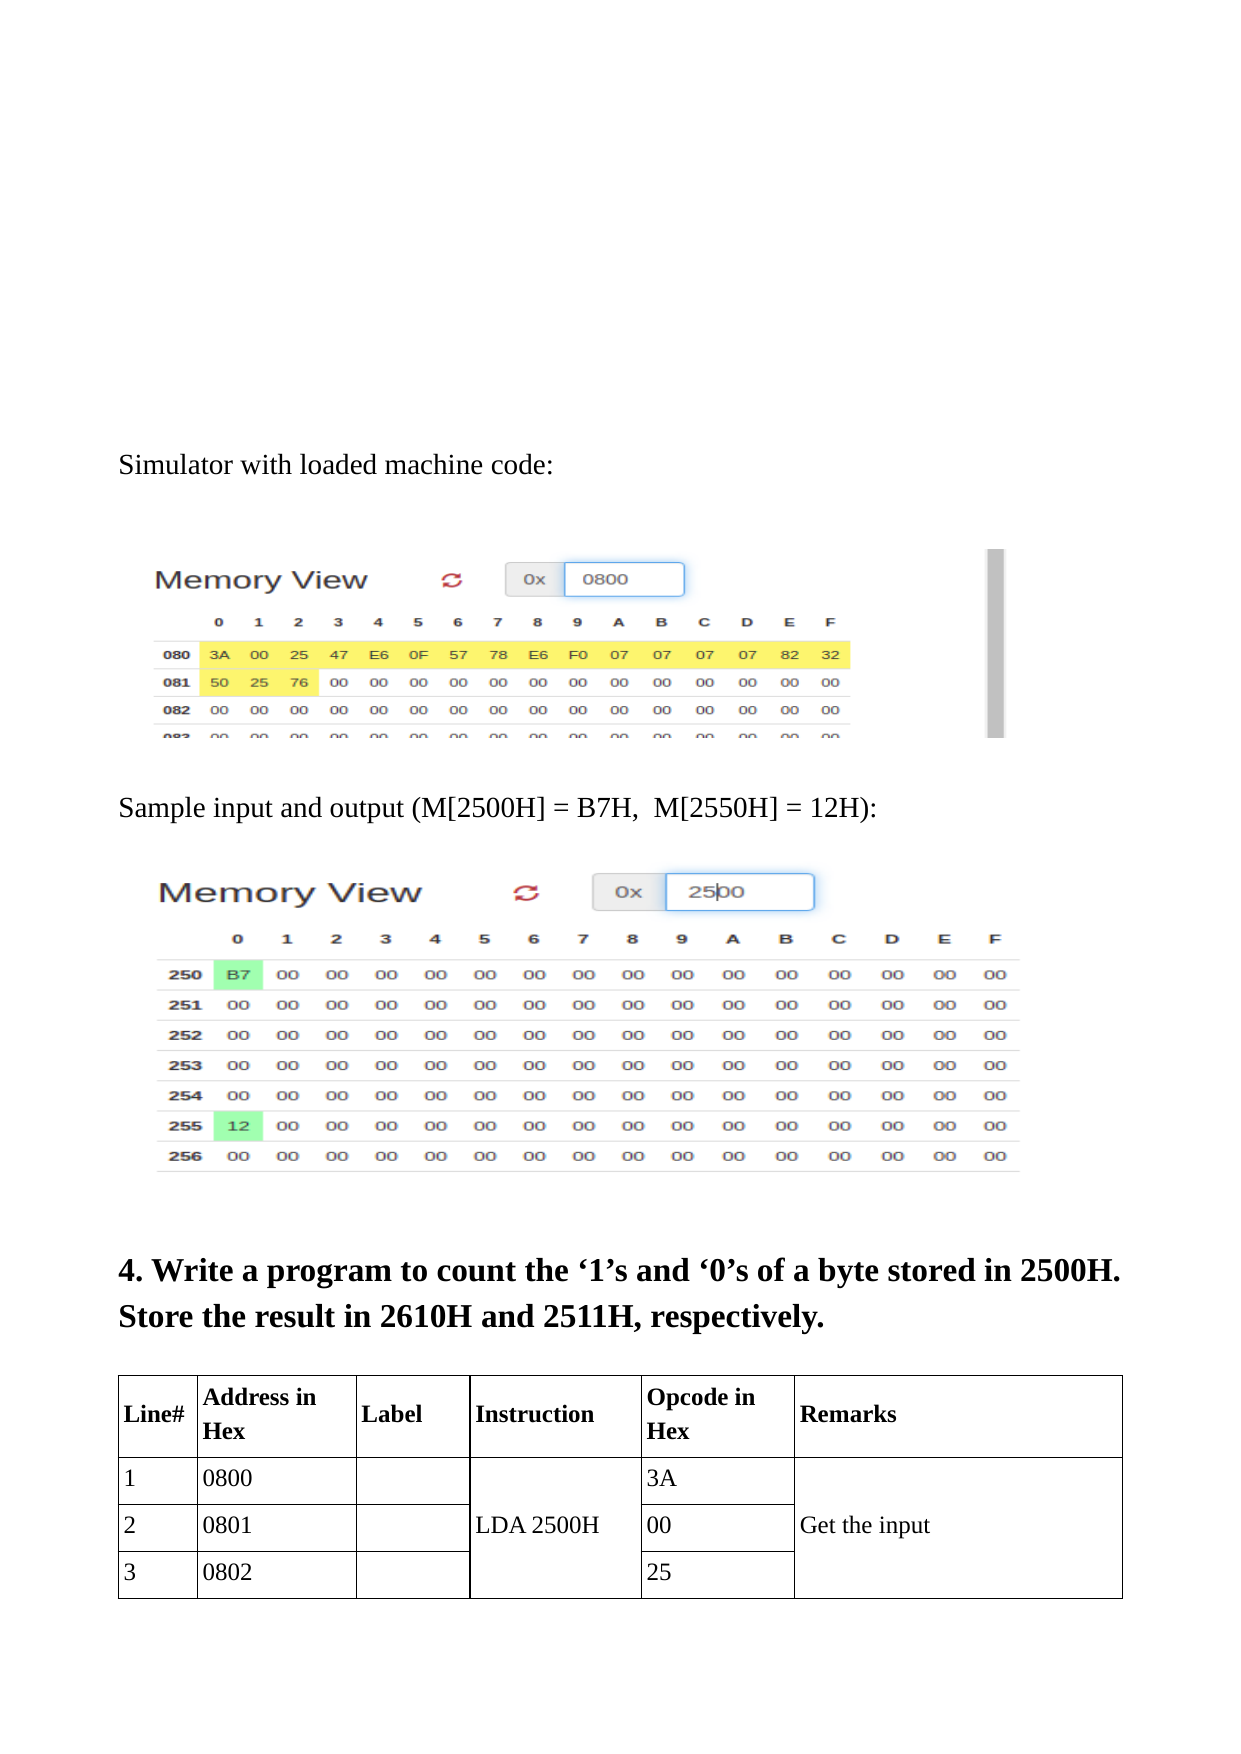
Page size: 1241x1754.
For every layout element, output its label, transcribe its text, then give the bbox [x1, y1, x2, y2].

table_header Instruction [471, 1376, 641, 1457]
table_header Label [357, 1376, 469, 1457]
table_cell [357, 1458, 469, 1504]
table_cell [357, 1552, 469, 1598]
table_cell 1 [119, 1458, 197, 1504]
table_cell 3 [119, 1552, 197, 1598]
table_header Line# [119, 1376, 197, 1457]
table_cell 25 [642, 1552, 794, 1598]
table_cell 0800 [198, 1458, 356, 1504]
table_header Opcode in Hex [642, 1376, 794, 1457]
text 4. Write a program to count the ‘1’s and ‘0’s of a byte stored in 2500H. Store the result in 2610H and 2511H, respectively. [118, 1250, 1122, 1334]
table_cell 0802 [198, 1552, 356, 1598]
table_cell Get the input [795, 1458, 1122, 1598]
table_cell 00 [642, 1505, 794, 1551]
text Simulator with loaded machine code: [118, 447, 1122, 481]
picture [889, 851, 1089, 1176]
table_cell 2 [119, 1505, 197, 1551]
table_cell [357, 1505, 469, 1551]
table_header Remarks [795, 1376, 1122, 1457]
table_header Address in Hex [198, 1376, 356, 1457]
table_cell 0801 [198, 1505, 356, 1551]
table_cell LDA 2500H [471, 1458, 641, 1598]
table_cell 3A [642, 1458, 794, 1504]
text Sample input and output (M[2500H] = B7H, M[2550H] = 12H): [118, 790, 1122, 823]
